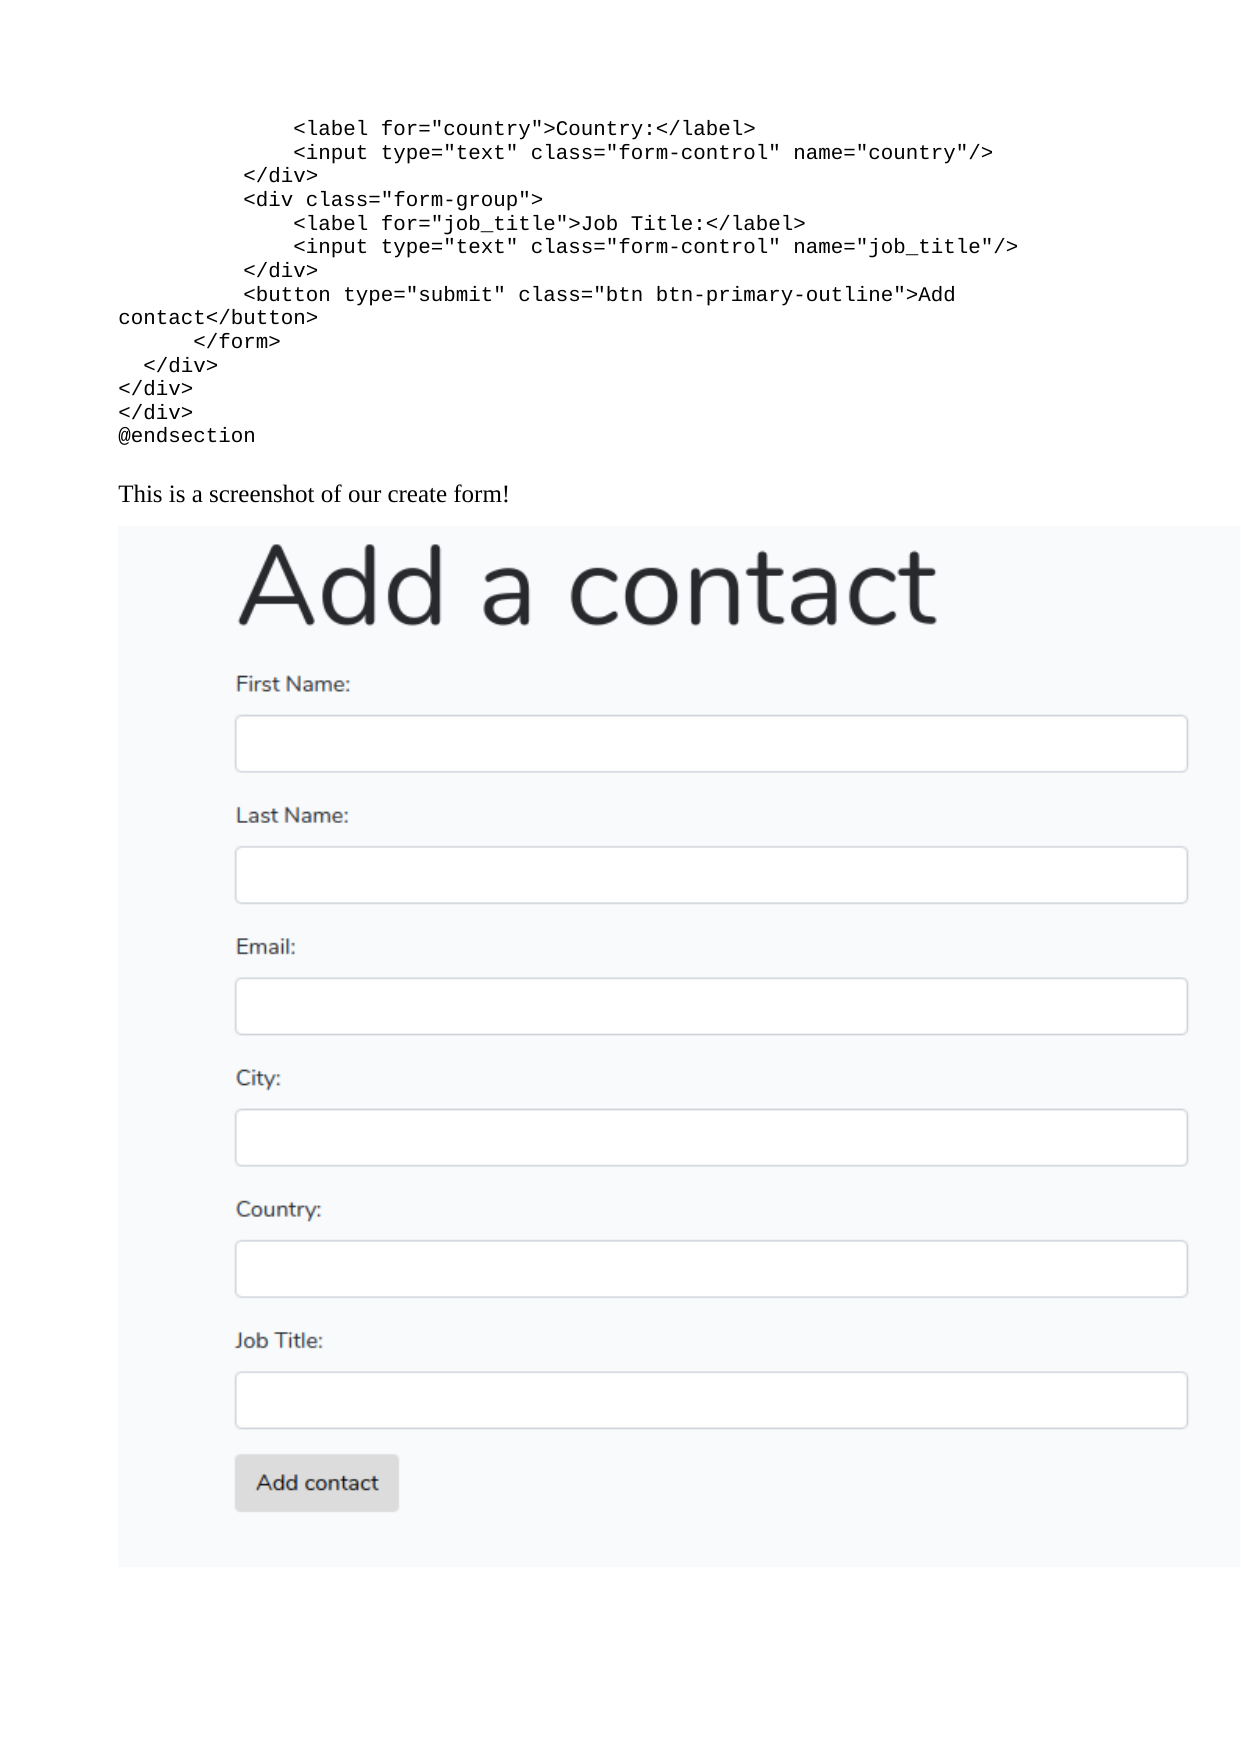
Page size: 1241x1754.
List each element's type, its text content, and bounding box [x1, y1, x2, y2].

text This is a screenshot of our create form! [118, 479, 1122, 507]
text </div> [118, 378, 1122, 402]
text </form> [118, 331, 1122, 354]
text <input type="text" class="form-control" name="job_title"/> [118, 236, 1122, 260]
text @endsection [118, 426, 1122, 449]
text </div> [118, 260, 1122, 284]
text <label for="country">Country:</label> [118, 118, 1122, 142]
text <input type="text" class="form-control" name="country"/> [118, 142, 1122, 165]
text </div> [118, 402, 1122, 426]
text <label for="job_title">Job Title:</label> [118, 213, 1122, 236]
text <div class="form-group"> [118, 189, 1122, 213]
text <button type="submit" class="btn btn-primary-outline">Add contact</button> [118, 284, 1122, 331]
text </div> [118, 354, 1122, 378]
text </div> [118, 165, 1122, 189]
picture [118, 526, 1241, 1567]
